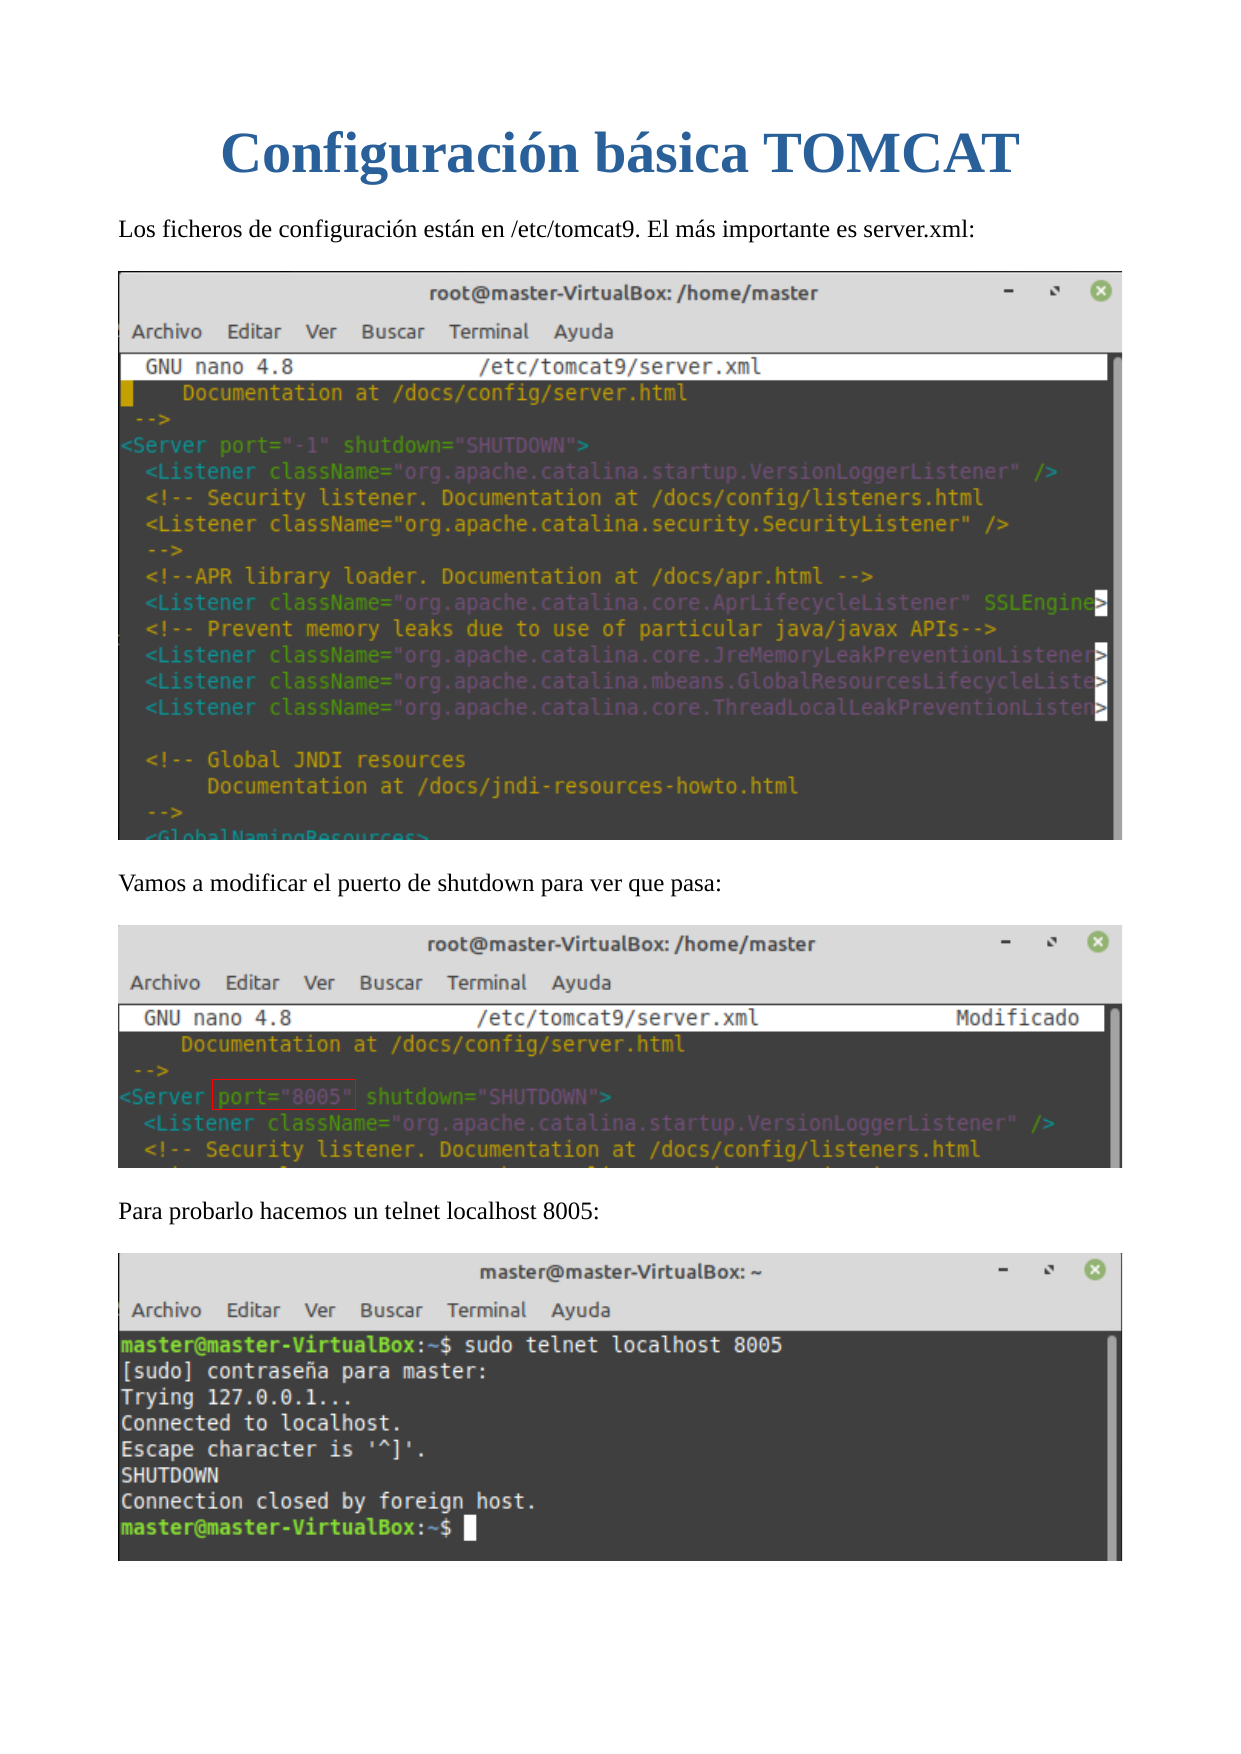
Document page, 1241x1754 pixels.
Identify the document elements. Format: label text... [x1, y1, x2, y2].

text Configuración básica TOMCAT [118, 118, 1122, 185]
picture [118, 1253, 1123, 1561]
text Los ficheros de configuración están en /etc/tomcat9. El más importante es server.xml: [118, 214, 1122, 243]
text Para probarlo hacemos un telnet localhost 8005: [118, 1196, 1122, 1225]
text Vamos a modificar el puerto de shutdown para ver que pasa: [118, 868, 1122, 897]
picture [118, 925, 1123, 1168]
picture [118, 271, 1123, 840]
